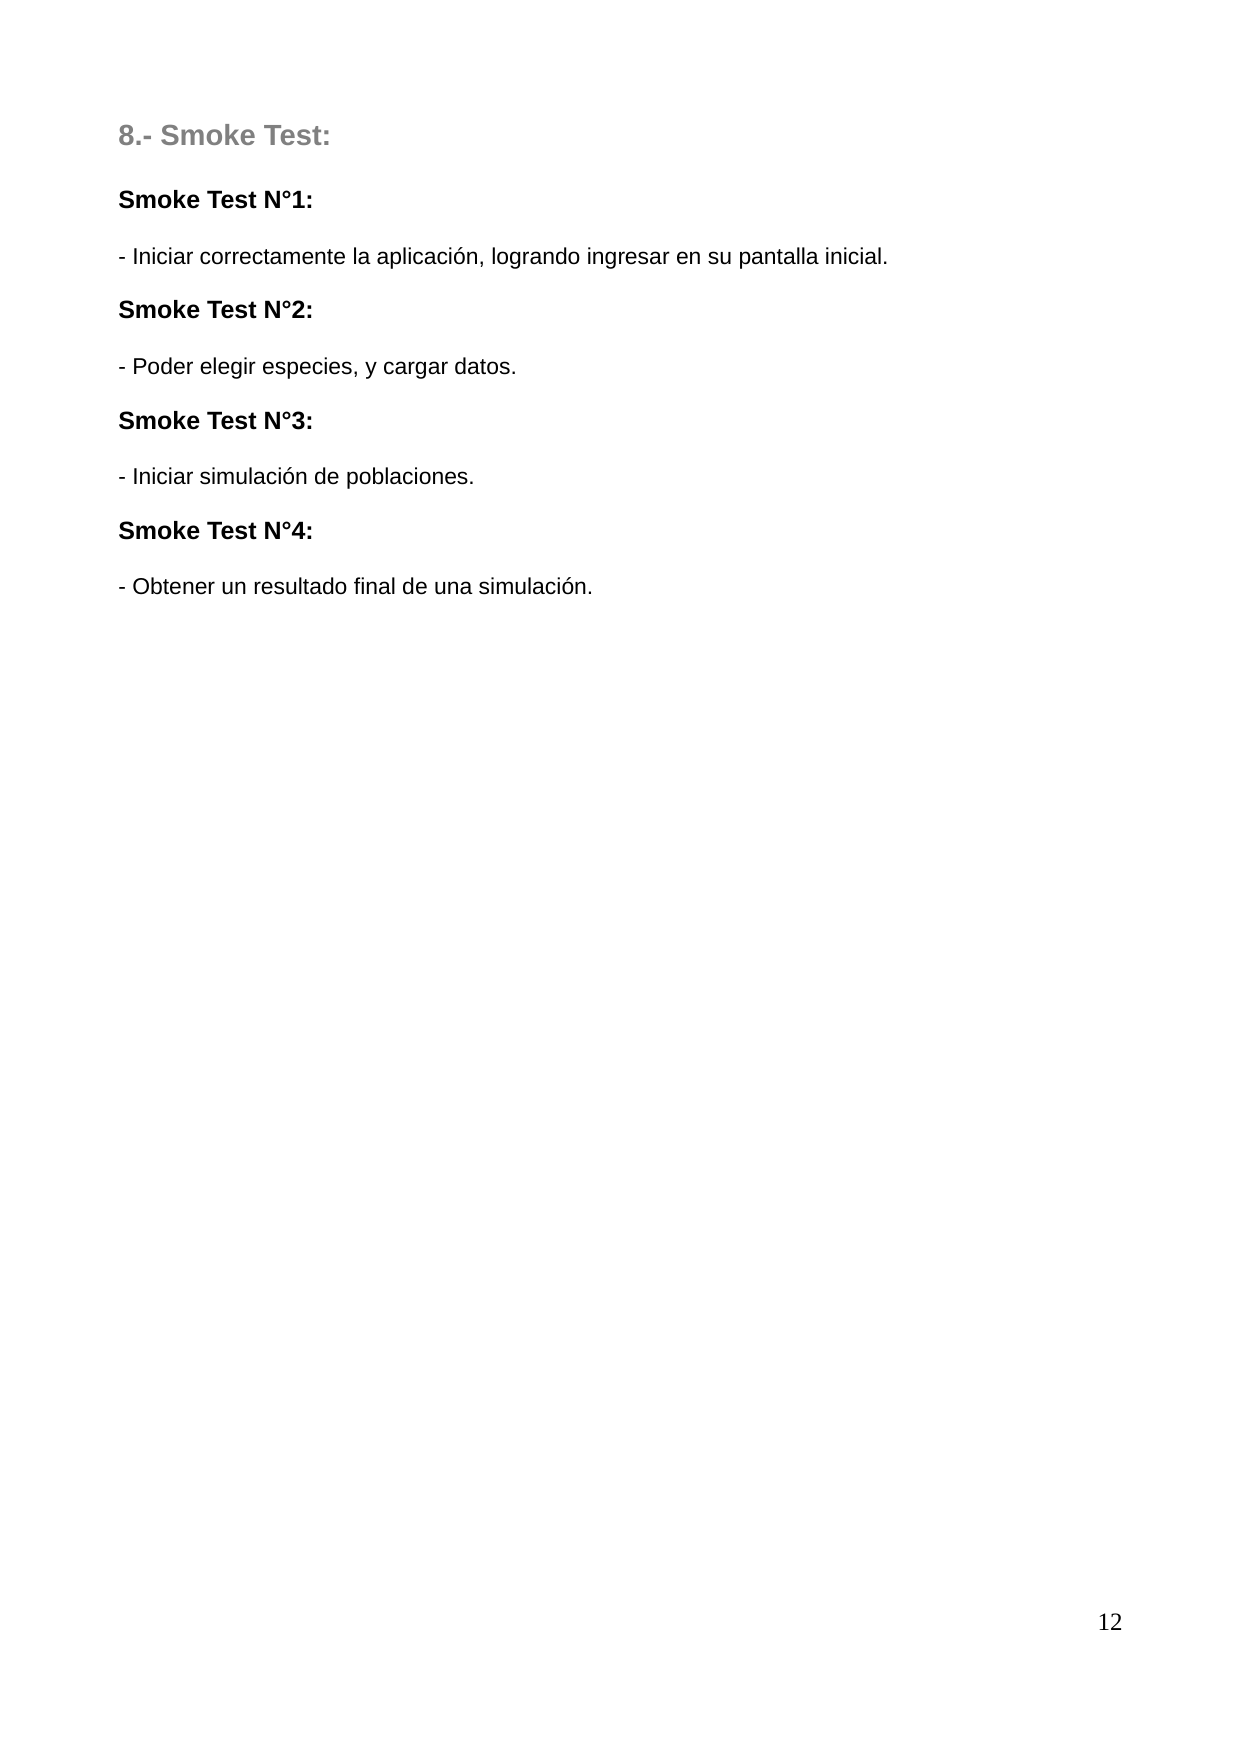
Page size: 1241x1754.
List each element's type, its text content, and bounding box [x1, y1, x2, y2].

text Smoke Test N°4: [118, 516, 1122, 544]
text - Obtener un resultado final de una simulación. [118, 573, 1122, 600]
text Smoke Test N°1: [118, 185, 1122, 214]
text Smoke Test N°2: [118, 295, 1122, 324]
text - Poder elegir especies, y cargar datos. [118, 353, 1122, 379]
text Smoke Test N°3: [118, 406, 1122, 434]
text - Iniciar correctamente la aplicación, logrando ingresar en su pantalla inicial. [118, 243, 1122, 269]
text - Iniciar simulación de poblaciones. [118, 463, 1122, 489]
text 8.- Smoke Test: [118, 118, 1122, 152]
